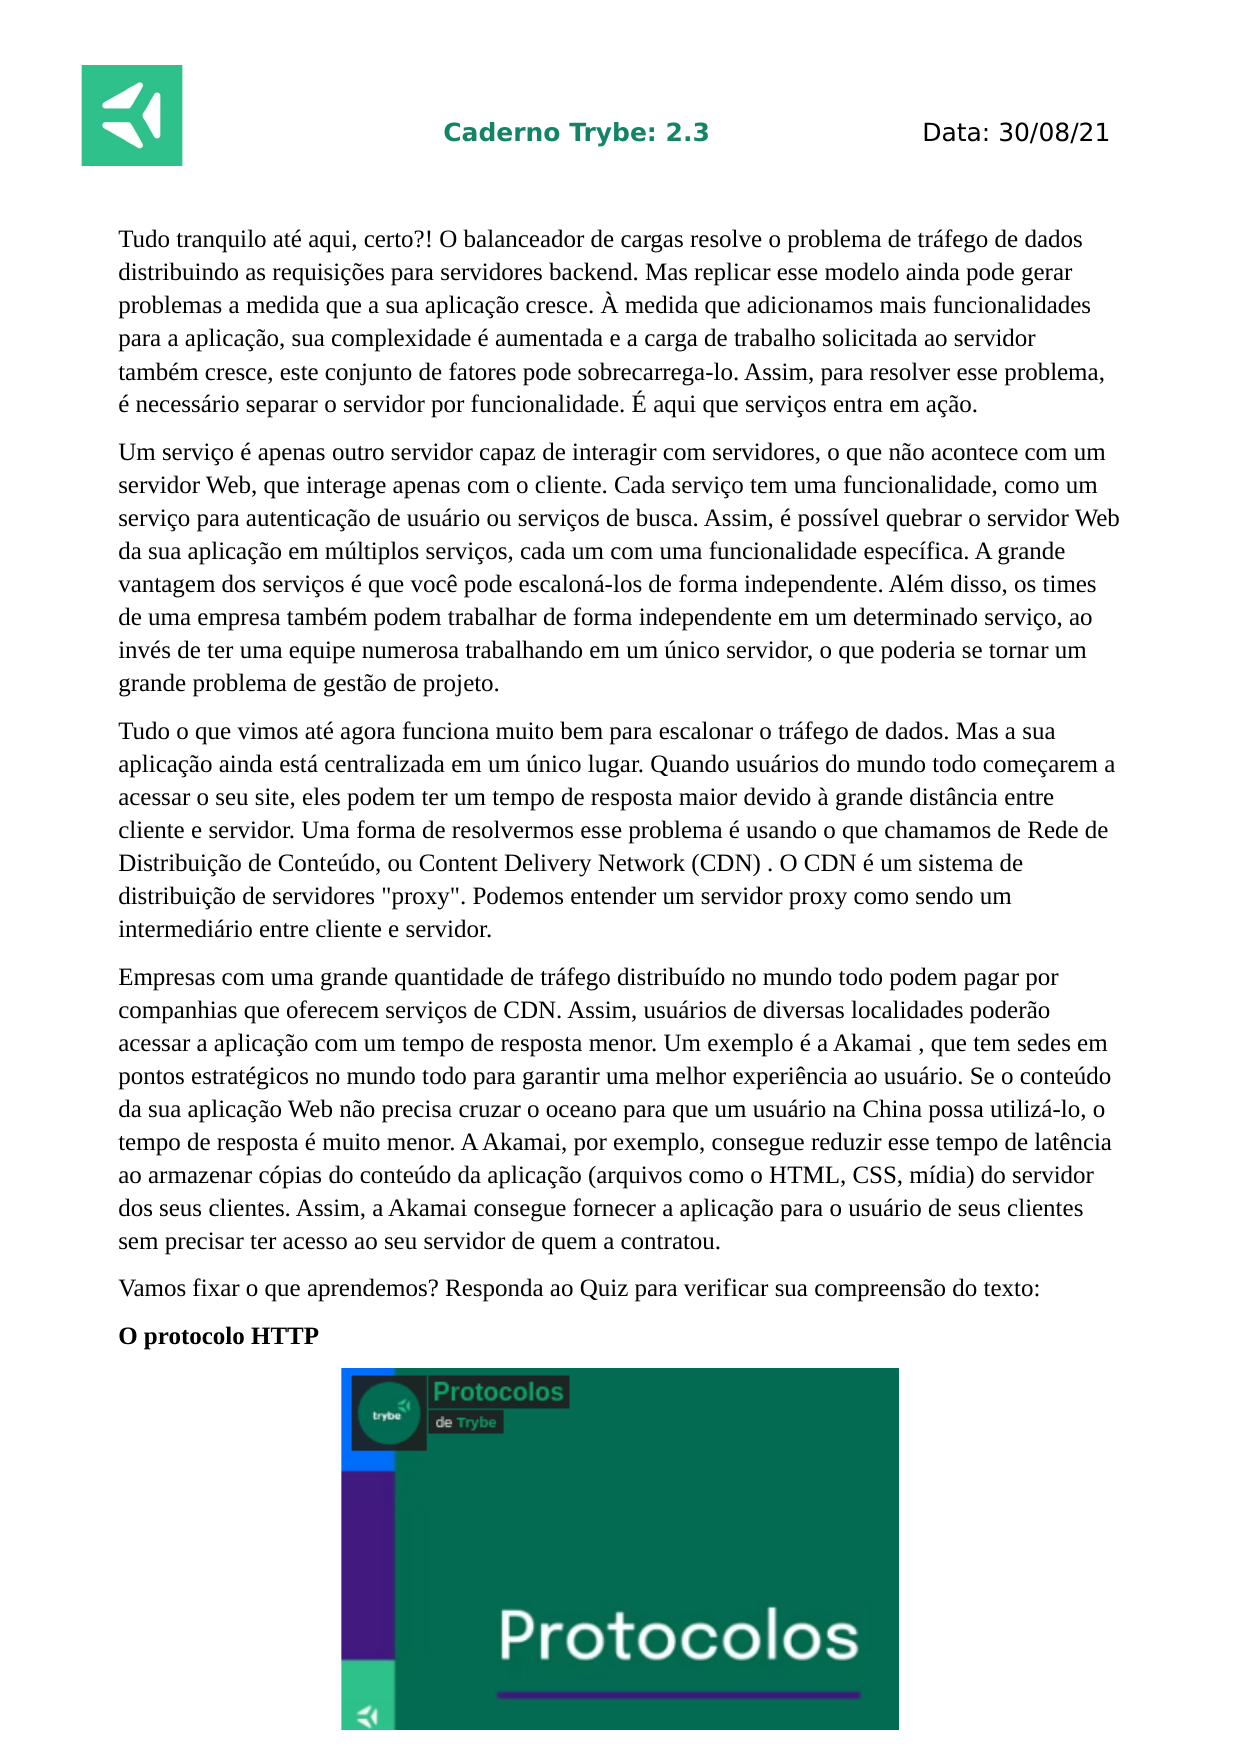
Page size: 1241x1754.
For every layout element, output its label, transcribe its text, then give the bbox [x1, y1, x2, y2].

text Um serviço é apenas outro servidor capaz de interagir com servidores, o que não acontece com um servidor Web, que interage apenas com o cliente. Cada serviço tem uma funcionalidade, como um serviço para autenticação de usuário ou serviços de busca. Assim, é possível quebrar o servidor Web da sua aplicação em múltiplos serviços, cada um com uma funcionalidade específica. A grande vantagem dos serviços é que você pode escaloná-los de forma independente. Além disso, os times de uma empresa também podem trabalhar de forma independente em um determinado serviço, ao invés de ter uma equipe numerosa trabalhando em um único servidor, o que poderia se tornar um grande problema de gestão de projeto. [118, 437, 1122, 697]
text O protocolo HTTP [118, 1321, 1122, 1350]
picture [81, 65, 183, 166]
text Tudo o que vimos até agora funciona muito bem para escalonar o tráfego de dados. Mas a sua aplicação ainda está centralizada em um único lugar. Quando usuários do mundo todo começarem a acessar o seu site, eles podem ter um tempo de resposta maior devido à grande distância entre cliente e servidor. Uma forma de resolvermos esse problema é usando o que chamamos de Rede de Distribuição de Conteúdo, ou Content Delivery Network (CDN) . O CDN é um sistema de distribuição de servidores "proxy". Podemos entender um servidor proxy como sendo um intermediário entre cliente e servidor. [118, 716, 1122, 943]
text Vamos fixar o que aprendemos? Responda ao Quiz para verificar sua compreensão do texto: [118, 1273, 1122, 1302]
text Tudo tranquilo até aqui, certo?! O balanceador de cargas resolve o problema de tráfego de dados distribuindo as requisições para servidores backend. Mas replicar esse modelo ainda pode gerar problemas a medida que a sua aplicação cresce. À medida que adicionamos mais funcionalidades para a aplicação, sua complexidade é aumentada e a carga de trabalho solicitada ao servidor também cresce, este conjunto de fatores pode sobrecarrega-lo. Assim, para resolver esse problema, é necessário separar o servidor por funcionalidade. É aqui que serviços entra em ação. [118, 224, 1122, 418]
text Empresas com uma grande quantidade de tráfego distribuído no mundo todo podem pagar por companhias que oferecem serviços de CDN. Assim, usuários de diversas localidades poderão acessar a aplicação com um tempo de resposta menor. Um exemplo é a Akamai , que tem sedes em pontos estratégicos no mundo todo para garantir uma melhor experiência ao usuário. Se o conteúdo da sua aplicação Web não precisa cruzar o oceano para que um usuário na China possa utilizá-lo, o tempo de resposta é muito menor. A Akamai, por exemplo, consegue reduzir esse tempo de latência ao armazenar cópias do conteúdo da aplicação (arquivos como o HTML, CSS, mídia) do servidor dos seus clientes. Assim, a Akamai consegue fornecer a aplicação para o usuário de seus clientes sem precisar ter acesso ao seu servidor de quem a contratou. [118, 962, 1122, 1254]
picture [341, 1368, 899, 1730]
